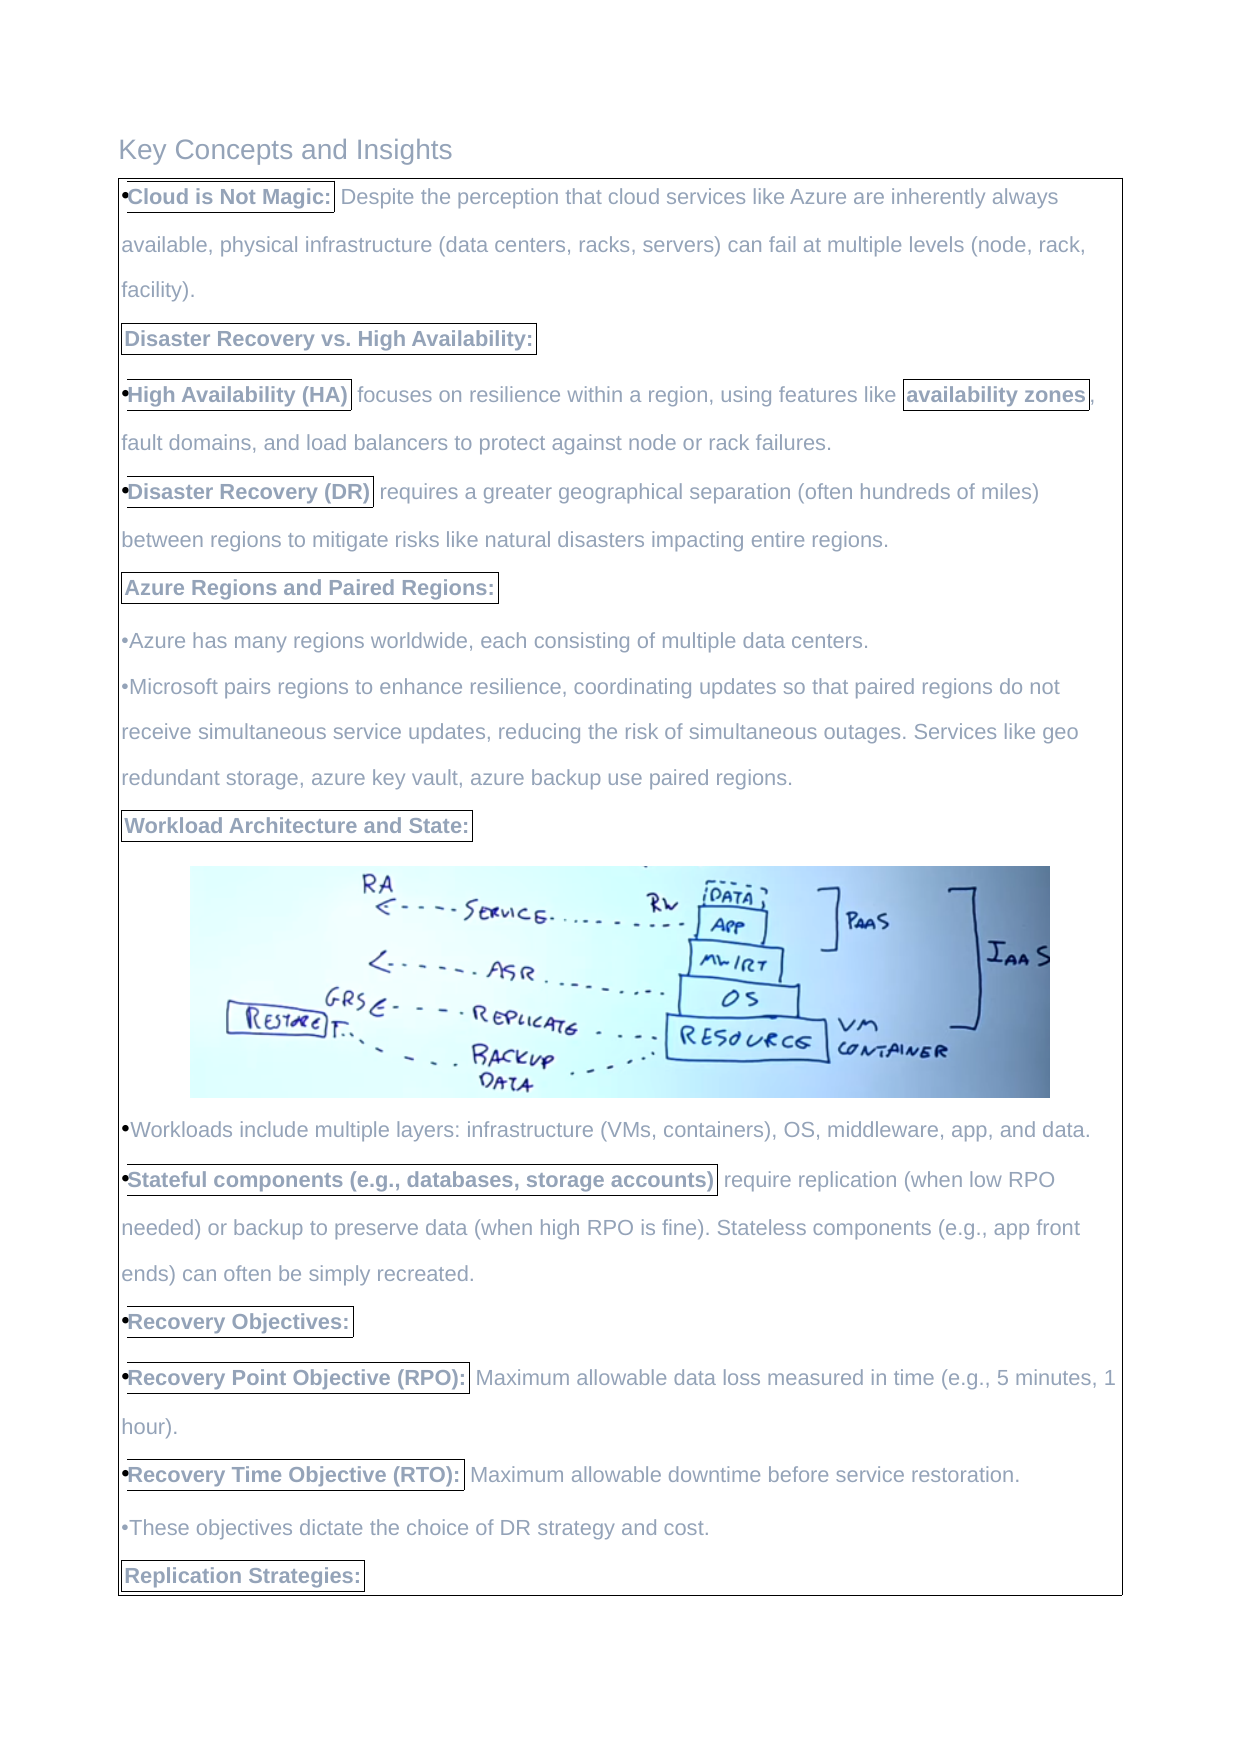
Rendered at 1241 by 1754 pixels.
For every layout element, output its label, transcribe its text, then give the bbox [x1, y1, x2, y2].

list Stateful components (e.g., databases, storage accounts) require replication (when low RPO needed) or backup to preserve data (when high RPO is fine). Stateless components (e.g., app front ends) can often be simply recreated. [119, 1161, 1122, 1286]
list Disaster Recovery vs. High Availability: [119, 319, 1122, 354]
subtitle Key Concepts and Insights [118, 133, 1122, 165]
list Azure Regions and Paired Regions: [119, 569, 1122, 603]
list Recovery Time Objective (RTO): Maximum allowable downtime before service restoration. [119, 1456, 1122, 1490]
list Recovery Point Objective (RPO): Maximum allowable data loss measured in time (e.g., 5 minutes, 1 hour). [119, 1359, 1122, 1439]
list Workload Architecture and State: [119, 807, 1122, 841]
list Azure has many regions worldwide, each consisting of multiple data centers. [119, 625, 1122, 654]
list These objectives dictate the choice of DR strategy and cost. [119, 1512, 1122, 1540]
list Replication Strategies: [119, 1557, 1122, 1595]
list Recovery Objectives: [119, 1303, 1122, 1337]
picture [190, 866, 1050, 1098]
list Microsoft pairs regions to enhance resilience, coordinating updates so that paired regions do not receive simultaneous service updates, reducing the risk of simultaneous outages. Services like geo redundant storage, azure key vault, azure backup use paired regions. [119, 671, 1122, 789]
list High Availability (HA) focuses on resilience within a region, using features like availability zones, fault domains, and load balancers to protect against node or rack failures. [119, 376, 1122, 455]
list Disaster Recovery (DR) requires a greater geographical separation (often hundreds of miles) between regions to mitigate risks like natural disasters impacting entire regions. [119, 472, 1122, 552]
list Workloads include multiple layers: infrastructure (VMs, containers), OS, middleware, app, and data. [119, 863, 1122, 1143]
list Cloud is Not Magic: Despite the perception that cloud services like Azure are inherently always available, physical infrastructure (data centers, racks, servers) can fail at multiple levels (node, rack, facility). [119, 179, 1122, 302]
